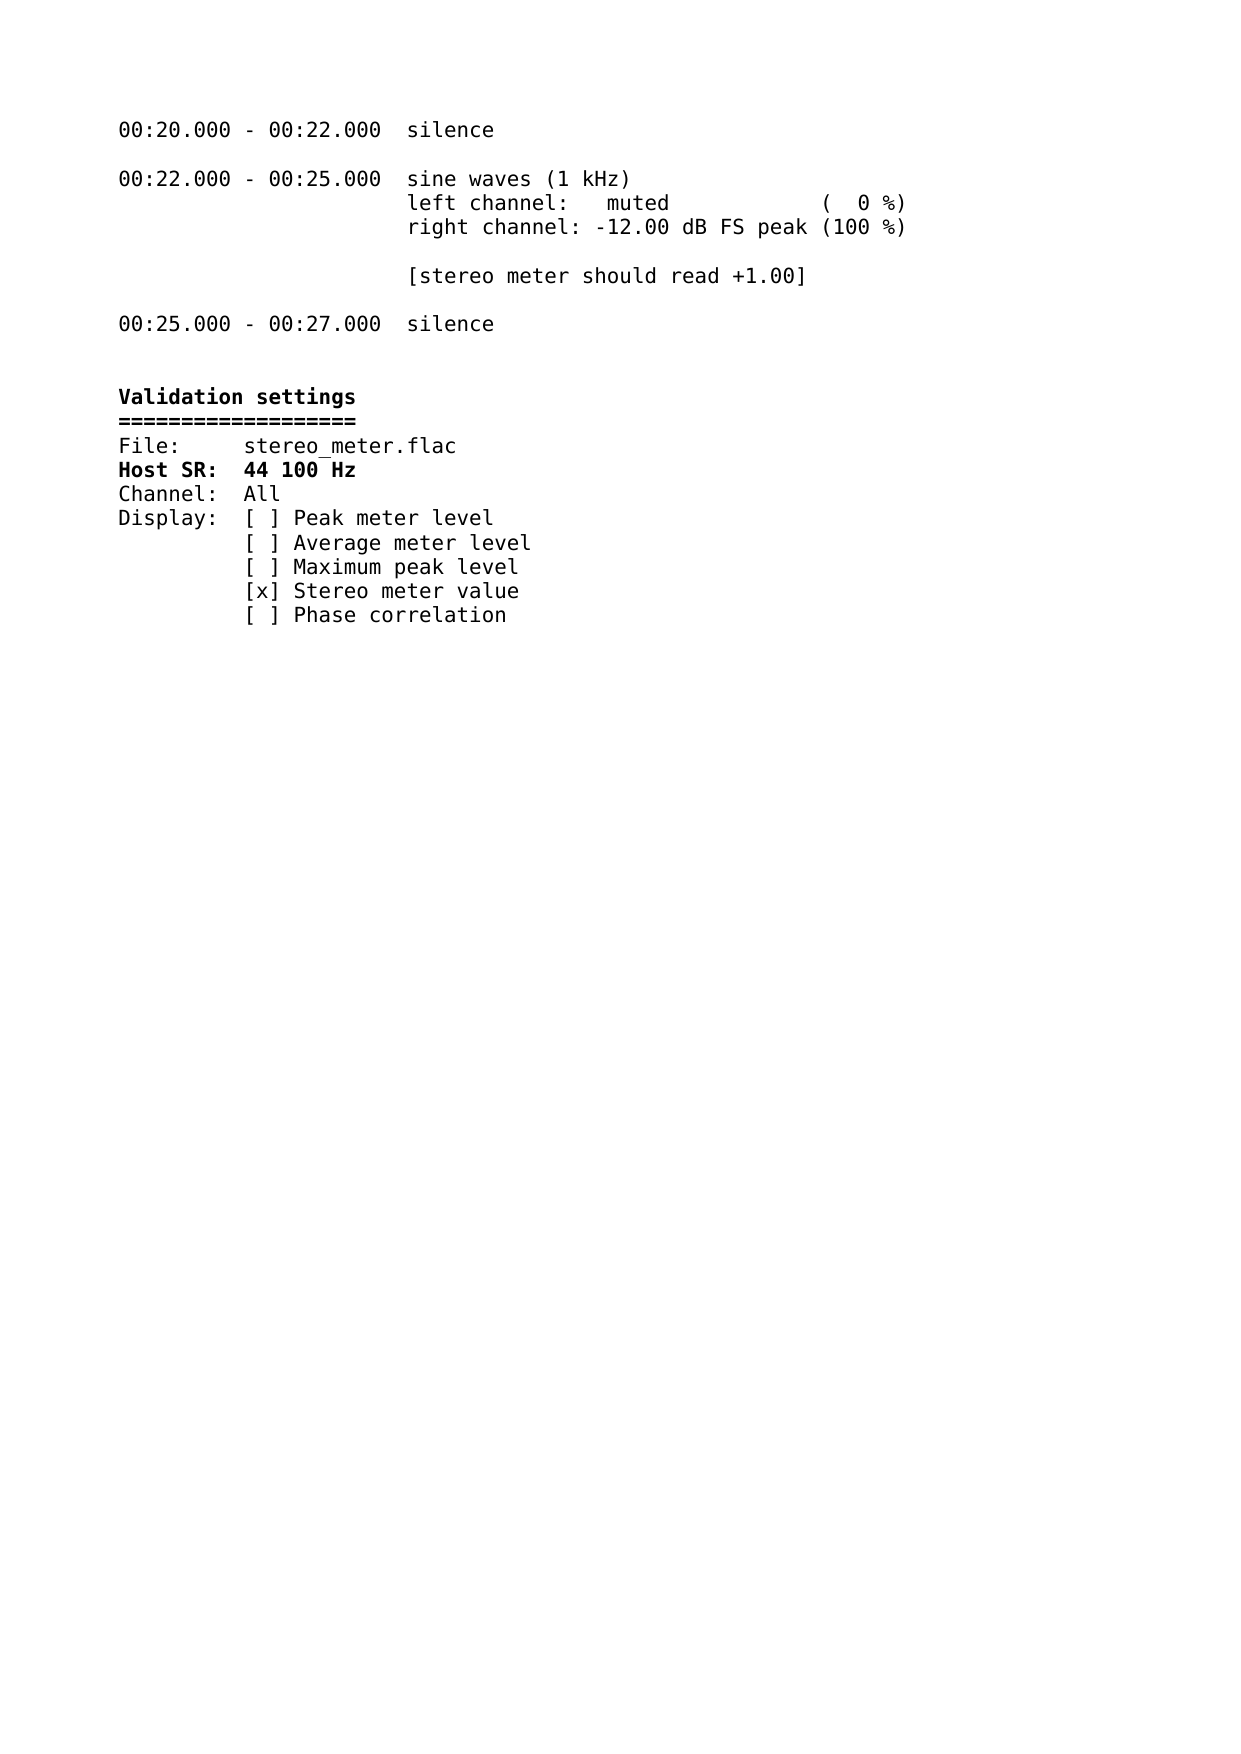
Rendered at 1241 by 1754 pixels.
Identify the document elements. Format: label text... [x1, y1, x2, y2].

text [x] Stereo meter value [118, 579, 1122, 603]
text Channel: All [118, 482, 1122, 506]
text 00:20.000 - 00:22.000 silence [118, 118, 1122, 142]
text 00:22.000 - 00:25.000 sine waves (1 kHz) [118, 167, 1122, 191]
text [ ] Phase correlation [118, 603, 1122, 628]
text 00:25.000 - 00:27.000 silence [118, 312, 1122, 337]
text [stereo meter should read +1.00] [118, 264, 1122, 288]
text [ ] Average meter level [118, 531, 1122, 555]
text left channel: muted ( 0 %) [118, 191, 1122, 215]
text Display: [ ] Peak meter level [118, 506, 1122, 531]
text right channel: -12.00 dB FS peak (100 %) [118, 215, 1122, 239]
text File: stereo_meter.flac [118, 434, 1122, 458]
text Host SR: 44 100 Hz [118, 458, 1122, 482]
text [ ] Maximum peak level [118, 555, 1122, 579]
text Validation settings [118, 385, 1122, 409]
text =================== [118, 409, 1122, 434]
